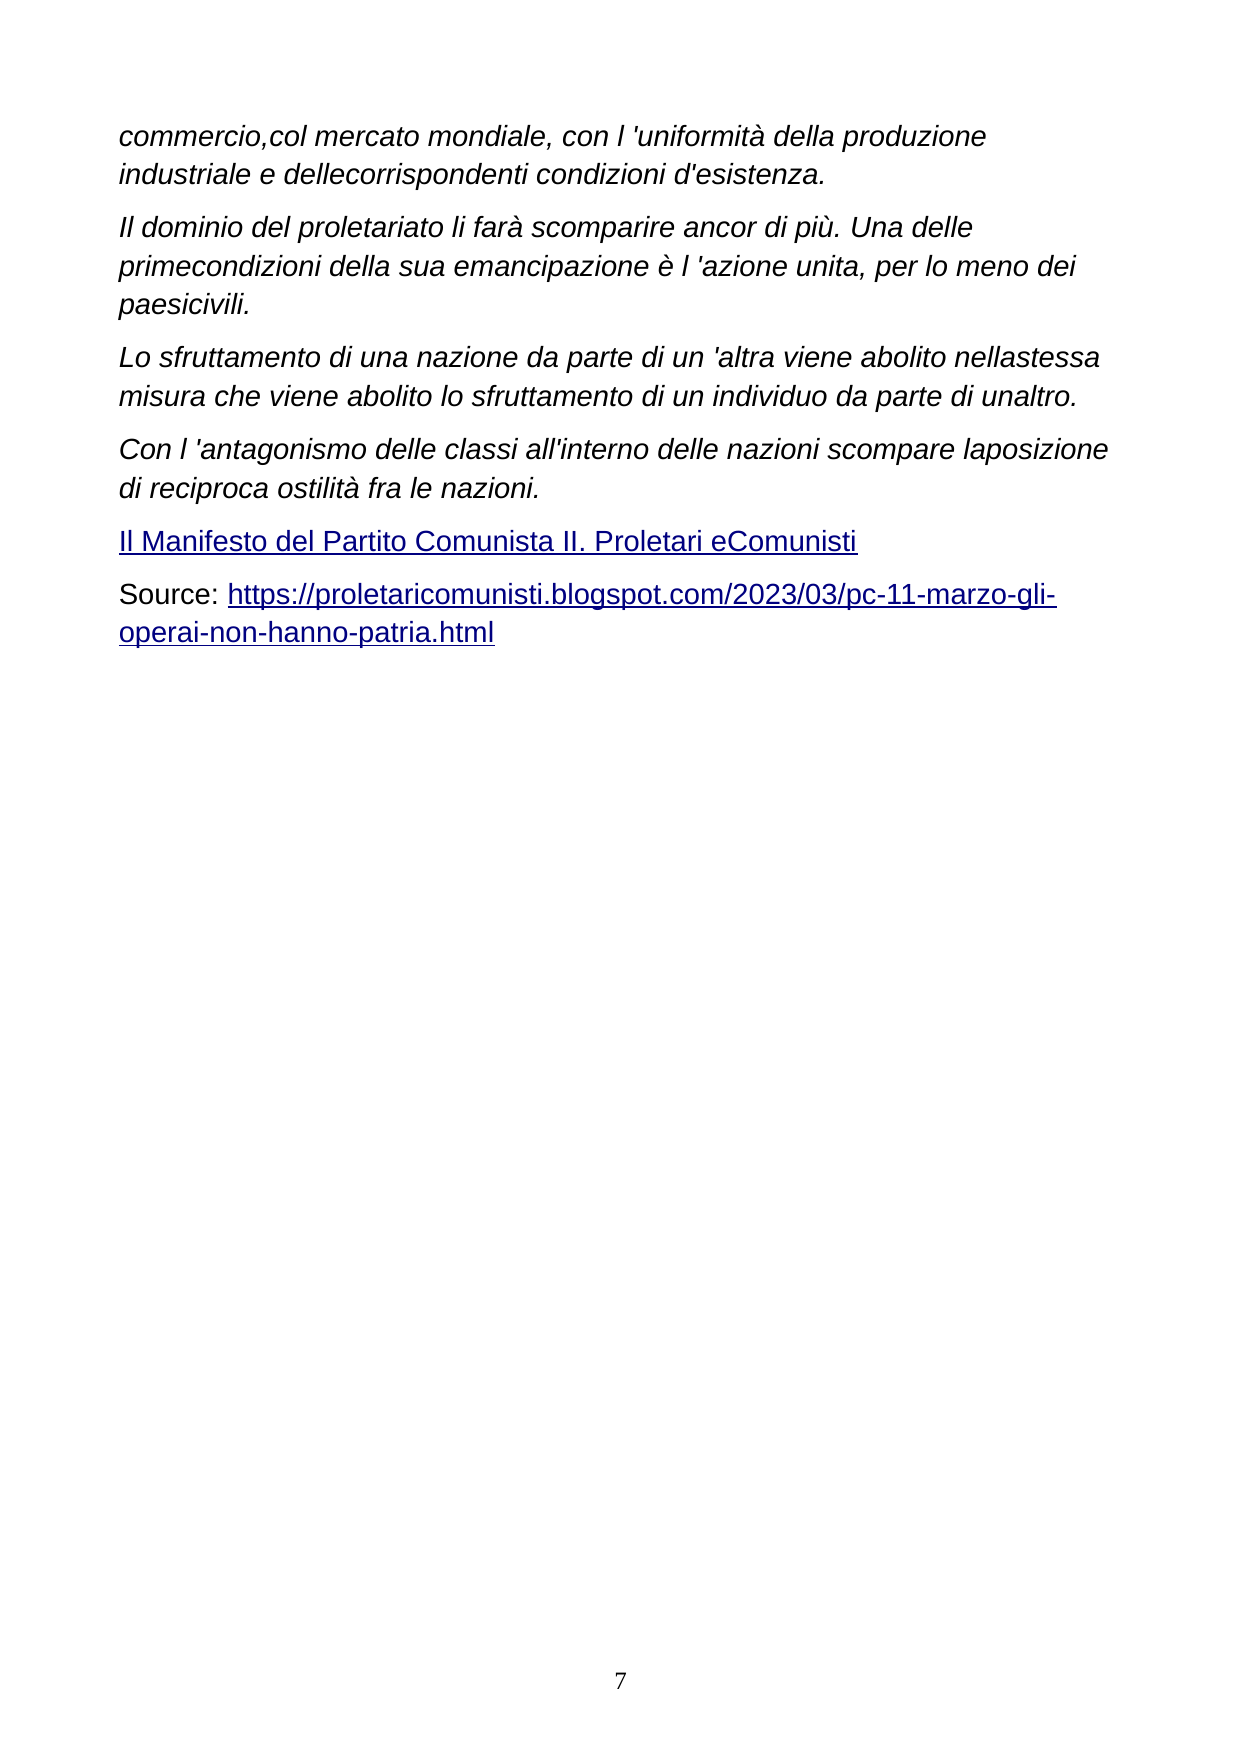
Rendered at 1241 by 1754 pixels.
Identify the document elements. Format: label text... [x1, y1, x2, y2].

text Il Manifesto del Partito Comunista II. Proletari eComunisti [118, 524, 1122, 557]
text Lo sfruttamento di una nazione da parte di un 'altra viene abolito nellastessa misura che viene abolito lo sfruttamento di un individuo da parte di unaltro. [118, 340, 1122, 412]
text Source: https://proletaricomunisti.blogspot.com/2023/03/pc-11-marzo-gli-operai-non-hanno-patria.html [118, 577, 1122, 649]
text commercio,col mercato mondiale, con l 'uniformità della produzione industriale e dellecorrispondenti condizioni d'esistenza. [118, 118, 1122, 191]
text Con l 'antagonismo delle classi all'interno delle nazioni scompare laposizione di reciproca ostilità fra le nazioni. [118, 432, 1122, 504]
text Il dominio del proletariato li farà scomparire ancor di più. Una delle primecondizioni della sua emancipazione è l 'azione unita, per lo meno dei paesicivili. [118, 210, 1122, 321]
